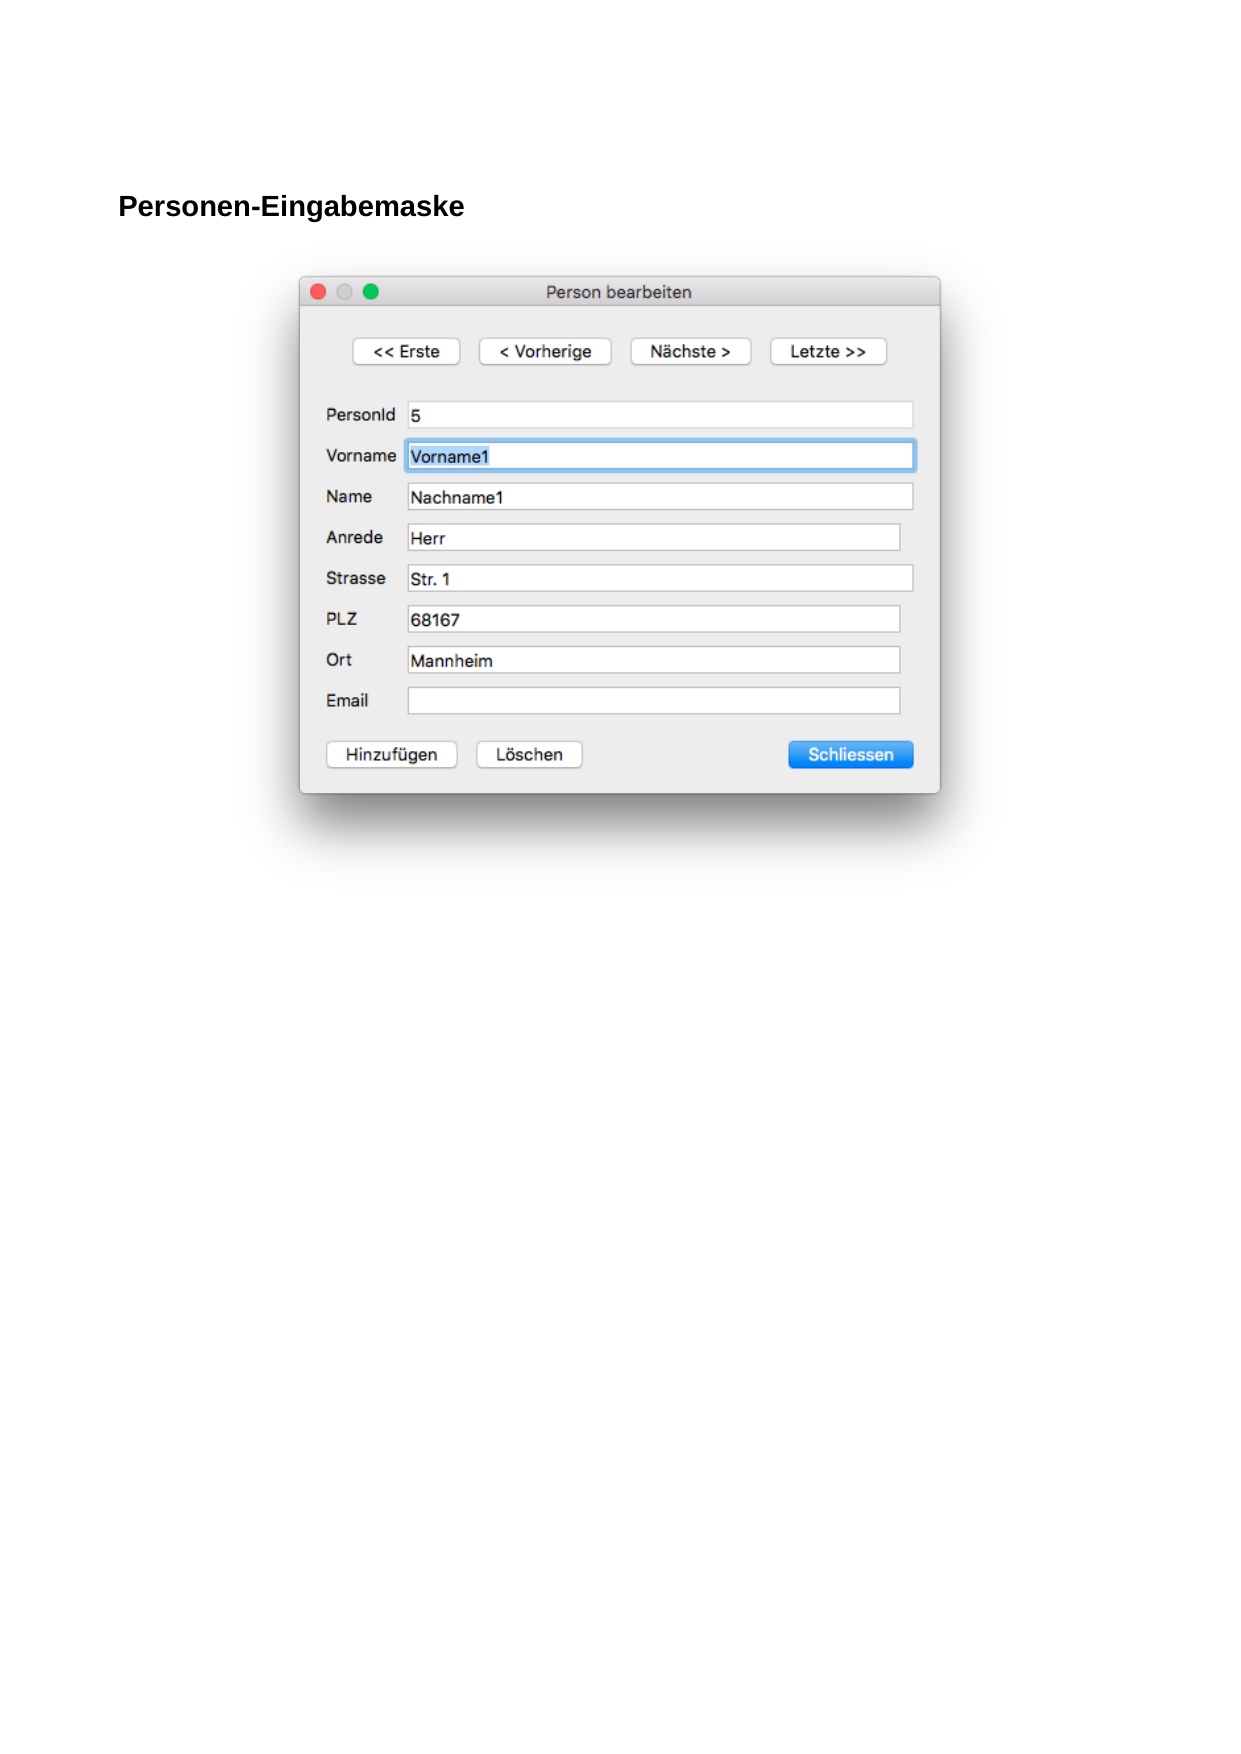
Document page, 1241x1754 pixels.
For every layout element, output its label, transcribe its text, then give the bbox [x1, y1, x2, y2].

picture [226, 235, 1014, 899]
subtitle Personen-Eingabemaske [118, 189, 1122, 223]
